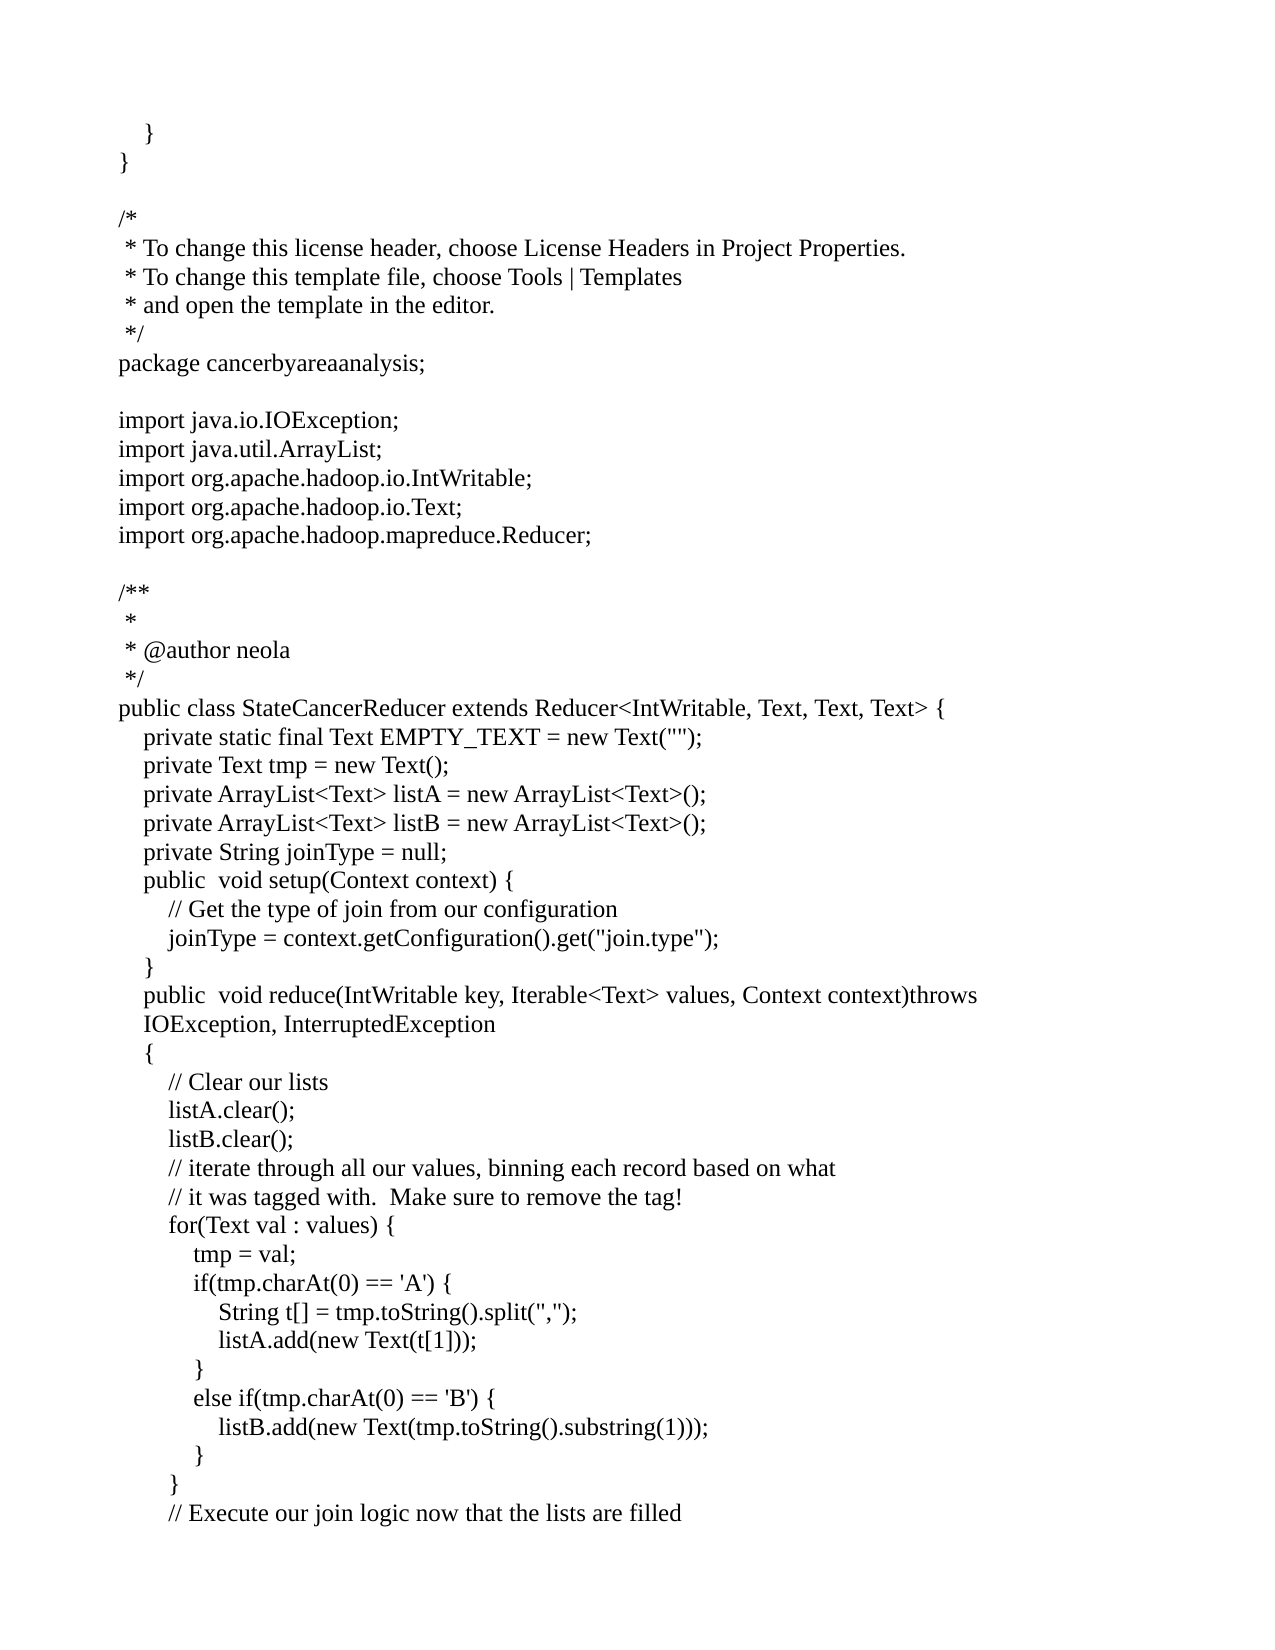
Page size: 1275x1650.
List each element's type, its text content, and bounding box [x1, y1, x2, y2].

text IOException, InterruptedException [118, 1009, 1157, 1038]
text // iterate through all our values, binning each record based on what [118, 1153, 1157, 1182]
text private ArrayList<Text> listB = new ArrayList<Text>(); [118, 808, 1157, 837]
text import org.apache.hadoop.io.Text; [118, 492, 1157, 521]
text */ [118, 319, 1157, 348]
text // Clear our lists [118, 1067, 1157, 1096]
text private ArrayList<Text> listA = new ArrayList<Text>(); [118, 779, 1157, 808]
text } [118, 952, 1157, 981]
text { [118, 1038, 1157, 1067]
text * @author neola [118, 636, 1157, 664]
text * To change this license header, choose License Headers in Project Properties. [118, 233, 1157, 262]
text joinType = context.getConfiguration().get("join.type"); [118, 923, 1157, 952]
text import org.apache.hadoop.mapreduce.Reducer; [118, 521, 1157, 549]
text } [118, 147, 1157, 176]
text else if(tmp.charAt(0) == 'B') { [118, 1383, 1157, 1412]
text listA.add(new Text(t[1])); [118, 1326, 1157, 1354]
text package cancerbyareaanalysis; [118, 348, 1157, 377]
text * and open the template in the editor. [118, 291, 1157, 319]
text * To change this template file, choose Tools | Templates [118, 262, 1157, 291]
text // Execute our join logic now that the lists are filled [118, 1498, 1157, 1527]
text import org.apache.hadoop.io.IntWritable; [118, 463, 1157, 492]
text } [118, 1354, 1157, 1383]
text } [118, 118, 1157, 147]
text if(tmp.charAt(0) == 'A') { [118, 1268, 1157, 1297]
text tmp = val; [118, 1239, 1157, 1268]
text private static final Text EMPTY_TEXT = new Text(""); [118, 722, 1157, 751]
text /** [118, 578, 1157, 607]
text private String joinType = null; [118, 837, 1157, 866]
text // Get the type of join from our configuration [118, 894, 1157, 923]
text // it was tagged with. Make sure to remove the tag! [118, 1182, 1157, 1211]
text /* [118, 204, 1157, 233]
text } [118, 1441, 1157, 1469]
text listB.add(new Text(tmp.toString().substring(1))); [118, 1412, 1157, 1441]
text import java.io.IOException; [118, 406, 1157, 434]
text listB.clear(); [118, 1124, 1157, 1153]
text } [118, 1469, 1157, 1498]
text private Text tmp = new Text(); [118, 751, 1157, 779]
text */ [118, 664, 1157, 693]
text public class StateCancerReducer extends Reducer<IntWritable, Text, Text, Text> { [118, 693, 1157, 722]
text public void reduce(IntWritable key, Iterable<Text> values, Context context)throws [118, 981, 1157, 1009]
text for(Text val : values) { [118, 1211, 1157, 1239]
text * [118, 607, 1157, 636]
text public void setup(Context context) { [118, 866, 1157, 894]
text String t[] = tmp.toString().split(","); [118, 1297, 1157, 1326]
text import java.util.ArrayList; [118, 434, 1157, 463]
text listA.clear(); [118, 1096, 1157, 1124]
